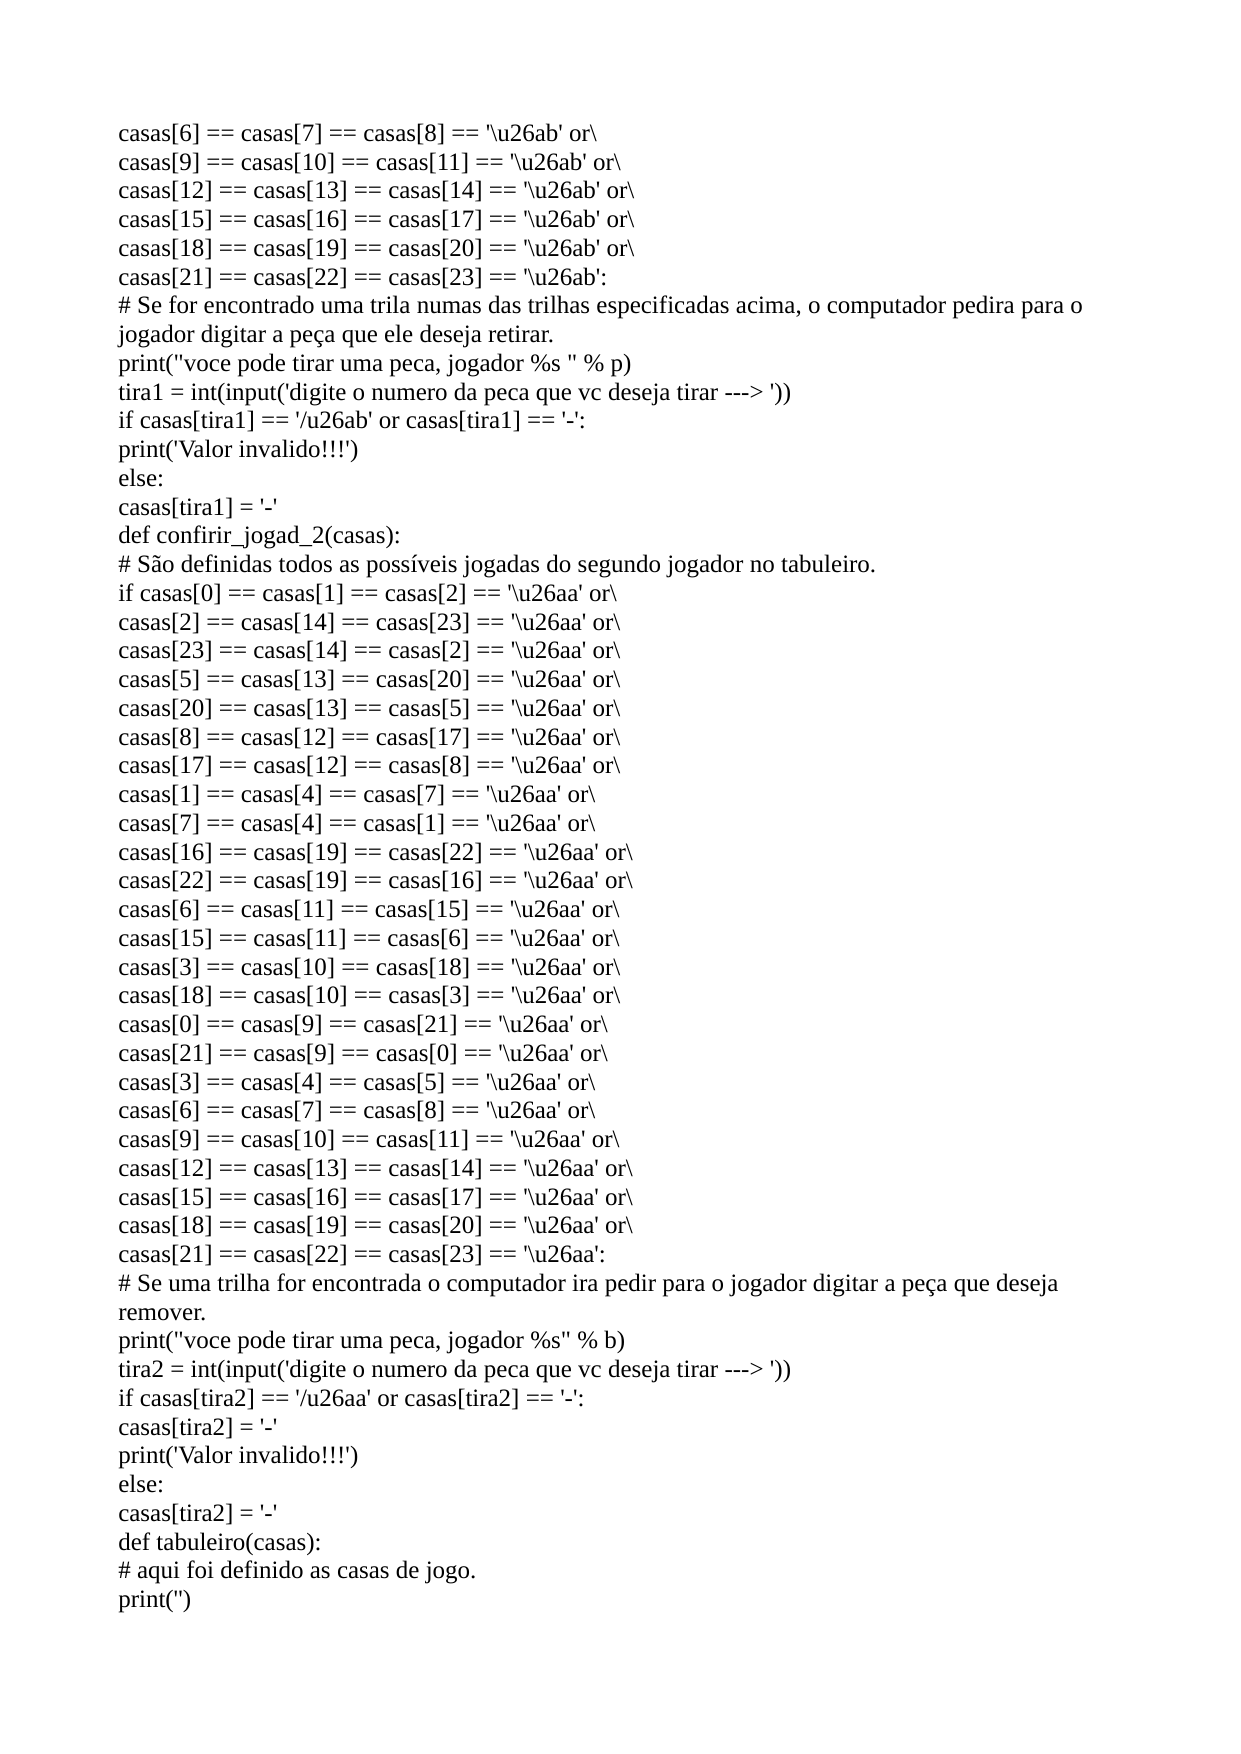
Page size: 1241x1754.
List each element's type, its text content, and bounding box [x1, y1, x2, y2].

text casas[21] == casas[22] == casas[23] == '\u26ab': [118, 262, 1122, 291]
text # Se for encontrado uma trila numas das trilhas especificadas acima, o computador pedira para o jogador digitar a peça que ele deseja retirar. [118, 291, 1122, 348]
text casas[9] == casas[10] == casas[11] == '\u26aa' or\ [118, 1124, 1122, 1153]
text casas[tira1] = '-' [118, 492, 1122, 521]
text if casas[tira1] == '/u26ab' or casas[tira1] == '-': [118, 406, 1122, 434]
text casas[12] == casas[13] == casas[14] == '\u26ab' or\ [118, 176, 1122, 204]
text casas[9] == casas[10] == casas[11] == '\u26ab' or\ [118, 147, 1122, 176]
text casas[12] == casas[13] == casas[14] == '\u26aa' or\ [118, 1153, 1122, 1182]
text # aqui foi definido as casas de jogo. [118, 1556, 1122, 1584]
text else: [118, 463, 1122, 492]
text casas[18] == casas[10] == casas[3] == '\u26aa' or\ [118, 981, 1122, 1009]
text casas[2] == casas[14] == casas[23] == '\u26aa' or\ [118, 607, 1122, 636]
text casas[17] == casas[12] == casas[8] == '\u26aa' or\ [118, 751, 1122, 779]
text casas[3] == casas[10] == casas[18] == '\u26aa' or\ [118, 952, 1122, 981]
text casas[tira2] = '-' [118, 1412, 1122, 1441]
text casas[15] == casas[11] == casas[6] == '\u26aa' or\ [118, 923, 1122, 952]
text # Se uma trilha for encontrada o computador ira pedir para o jogador digitar a peça que deseja remover. [118, 1268, 1122, 1326]
text casas[3] == casas[4] == casas[5] == '\u26aa' or\ [118, 1067, 1122, 1096]
text casas[15] == casas[16] == casas[17] == '\u26ab' or\ [118, 204, 1122, 233]
text print('Valor invalido!!!') [118, 434, 1122, 463]
text casas[8] == casas[12] == casas[17] == '\u26aa' or\ [118, 722, 1122, 751]
text print("voce pode tirar uma peca, jogador %s" % b) [118, 1326, 1122, 1354]
text def tabuleiro(casas): [118, 1527, 1122, 1556]
text if casas[0] == casas[1] == casas[2] == '\u26aa' or\ [118, 578, 1122, 607]
text else: [118, 1469, 1122, 1498]
text casas[23] == casas[14] == casas[2] == '\u26aa' or\ [118, 636, 1122, 664]
text casas[1] == casas[4] == casas[7] == '\u26aa' or\ [118, 779, 1122, 808]
text print('Valor invalido!!!') [118, 1441, 1122, 1469]
text casas[6] == casas[7] == casas[8] == '\u26aa' or\ [118, 1096, 1122, 1124]
text print("voce pode tirar uma peca, jogador %s " % p) [118, 348, 1122, 377]
text casas[21] == casas[9] == casas[0] == '\u26aa' or\ [118, 1038, 1122, 1067]
text casas[tira2] = '-' [118, 1498, 1122, 1527]
text def confirir_jogad_2(casas): [118, 521, 1122, 549]
text casas[5] == casas[13] == casas[20] == '\u26aa' or\ [118, 664, 1122, 693]
text casas[7] == casas[4] == casas[1] == '\u26aa' or\ [118, 808, 1122, 837]
text casas[18] == casas[19] == casas[20] == '\u26aa' or\ [118, 1211, 1122, 1239]
text casas[18] == casas[19] == casas[20] == '\u26ab' or\ [118, 233, 1122, 262]
text casas[6] == casas[7] == casas[8] == '\u26ab' or\ [118, 118, 1122, 147]
text if casas[tira2] == '/u26aa' or casas[tira2] == '-': [118, 1383, 1122, 1412]
text # São definidas todos as possíveis jogadas do segundo jogador no tabuleiro. [118, 549, 1122, 578]
text tira2 = int(input('digite o numero da peca que vc deseja tirar ---> ')) [118, 1354, 1122, 1383]
text casas[6] == casas[11] == casas[15] == '\u26aa' or\ [118, 894, 1122, 923]
text casas[20] == casas[13] == casas[5] == '\u26aa' or\ [118, 693, 1122, 722]
text casas[21] == casas[22] == casas[23] == '\u26aa': [118, 1239, 1122, 1268]
text casas[16] == casas[19] == casas[22] == '\u26aa' or\ [118, 837, 1122, 866]
text casas[22] == casas[19] == casas[16] == '\u26aa' or\ [118, 866, 1122, 894]
text casas[15] == casas[16] == casas[17] == '\u26aa' or\ [118, 1182, 1122, 1211]
text print('') [118, 1584, 1122, 1613]
text casas[0] == casas[9] == casas[21] == '\u26aa' or\ [118, 1009, 1122, 1038]
text tira1 = int(input('digite o numero da peca que vc deseja tirar ---> ')) [118, 377, 1122, 406]
